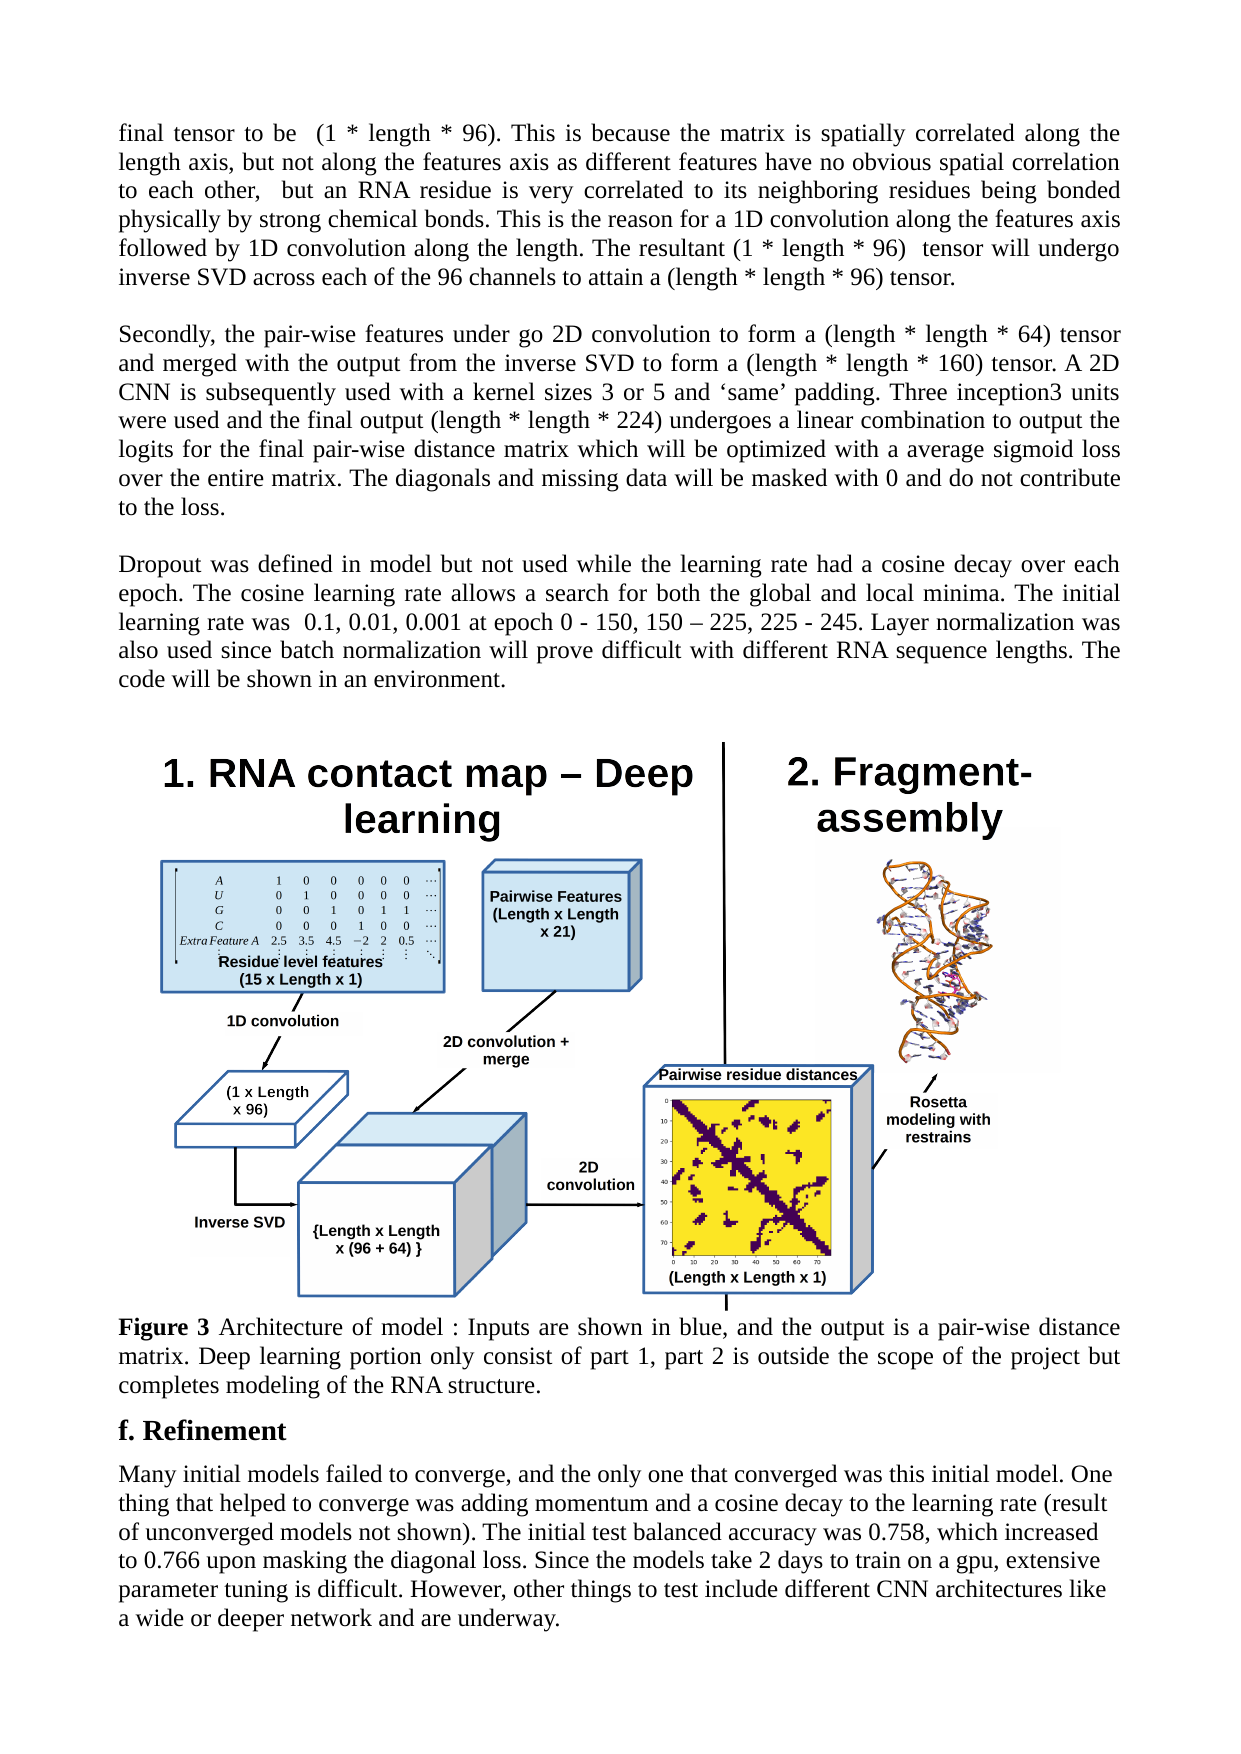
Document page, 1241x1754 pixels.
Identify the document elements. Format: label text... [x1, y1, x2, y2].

text final tensor to be (1 * length * 96). This is because the matrix is spatially correlated along the length axis, but not along the features axis as different features have no obvious spatial correlation to each other, but an RNA residue is very correlated to its neighboring residues being bonded physically by strong chemical bonds. This is the reason for a 1D convolution along the features axis followed by 1D convolution along the length. The resultant (1 * length * 96) tensor will undergo inverse SVD across each of the 96 channels to attain a (length * length * 96) tensor. [118, 118, 1122, 291]
text Many initial models failed to converge, and the only one that converged was this initial model. One thing that helped to converge was adding momentum and a cosine decay to the learning rate (result of unconverged models not shown). The initial test balanced accuracy was 0.758, which increased to 0.766 upon masking the diagonal loss. Since the models take 2 days to train on a gpu, extensive parameter tuning is difficult. However, other things to test include different CNN architectures like a wide or deeper network and are underway. [118, 1459, 1122, 1632]
picture [118, 721, 1123, 1313]
subtitle f. Refinement [118, 1413, 1122, 1447]
text Dropout was defined in model but not used while the learning rate had a cosine decay over each epoch. The cosine learning rate allows a search for both the global and local minima. The initial learning rate was 0.1, 0.01, 0.001 at epoch 0 - 150, 150 – 225, 225 - 245. Layer normalization was also used since batch normalization will prove difficult with different RNA sequence lengths. The code will be shown in an environment. [118, 549, 1122, 693]
text Secondly, the pair-wise features under go 2D convolution to form a (length * length * 64) tensor and merged with the output from the inverse SVD to form a (length * length * 160) tensor. A 2D CNN is subsequently used with a kernel sizes 3 or 5 and ‘same’ padding. Three inception3 units were used and the final output (length * length * 224) undergoes a linear combination to output the logits for the final pair-wise distance matrix which will be optimized with a average sigmoid loss over the entire matrix. The diagonals and missing data will be masked with 0 and do not contribute to the loss. [118, 319, 1122, 521]
text Figure 3 Architecture of model : Inputs are shown in blue, and the output is a pair-wise distance matrix. Deep learning portion only consist of part 1, part 2 is outside the scope of the project but completes modeling of the RNA structure. [118, 1313, 1122, 1398]
